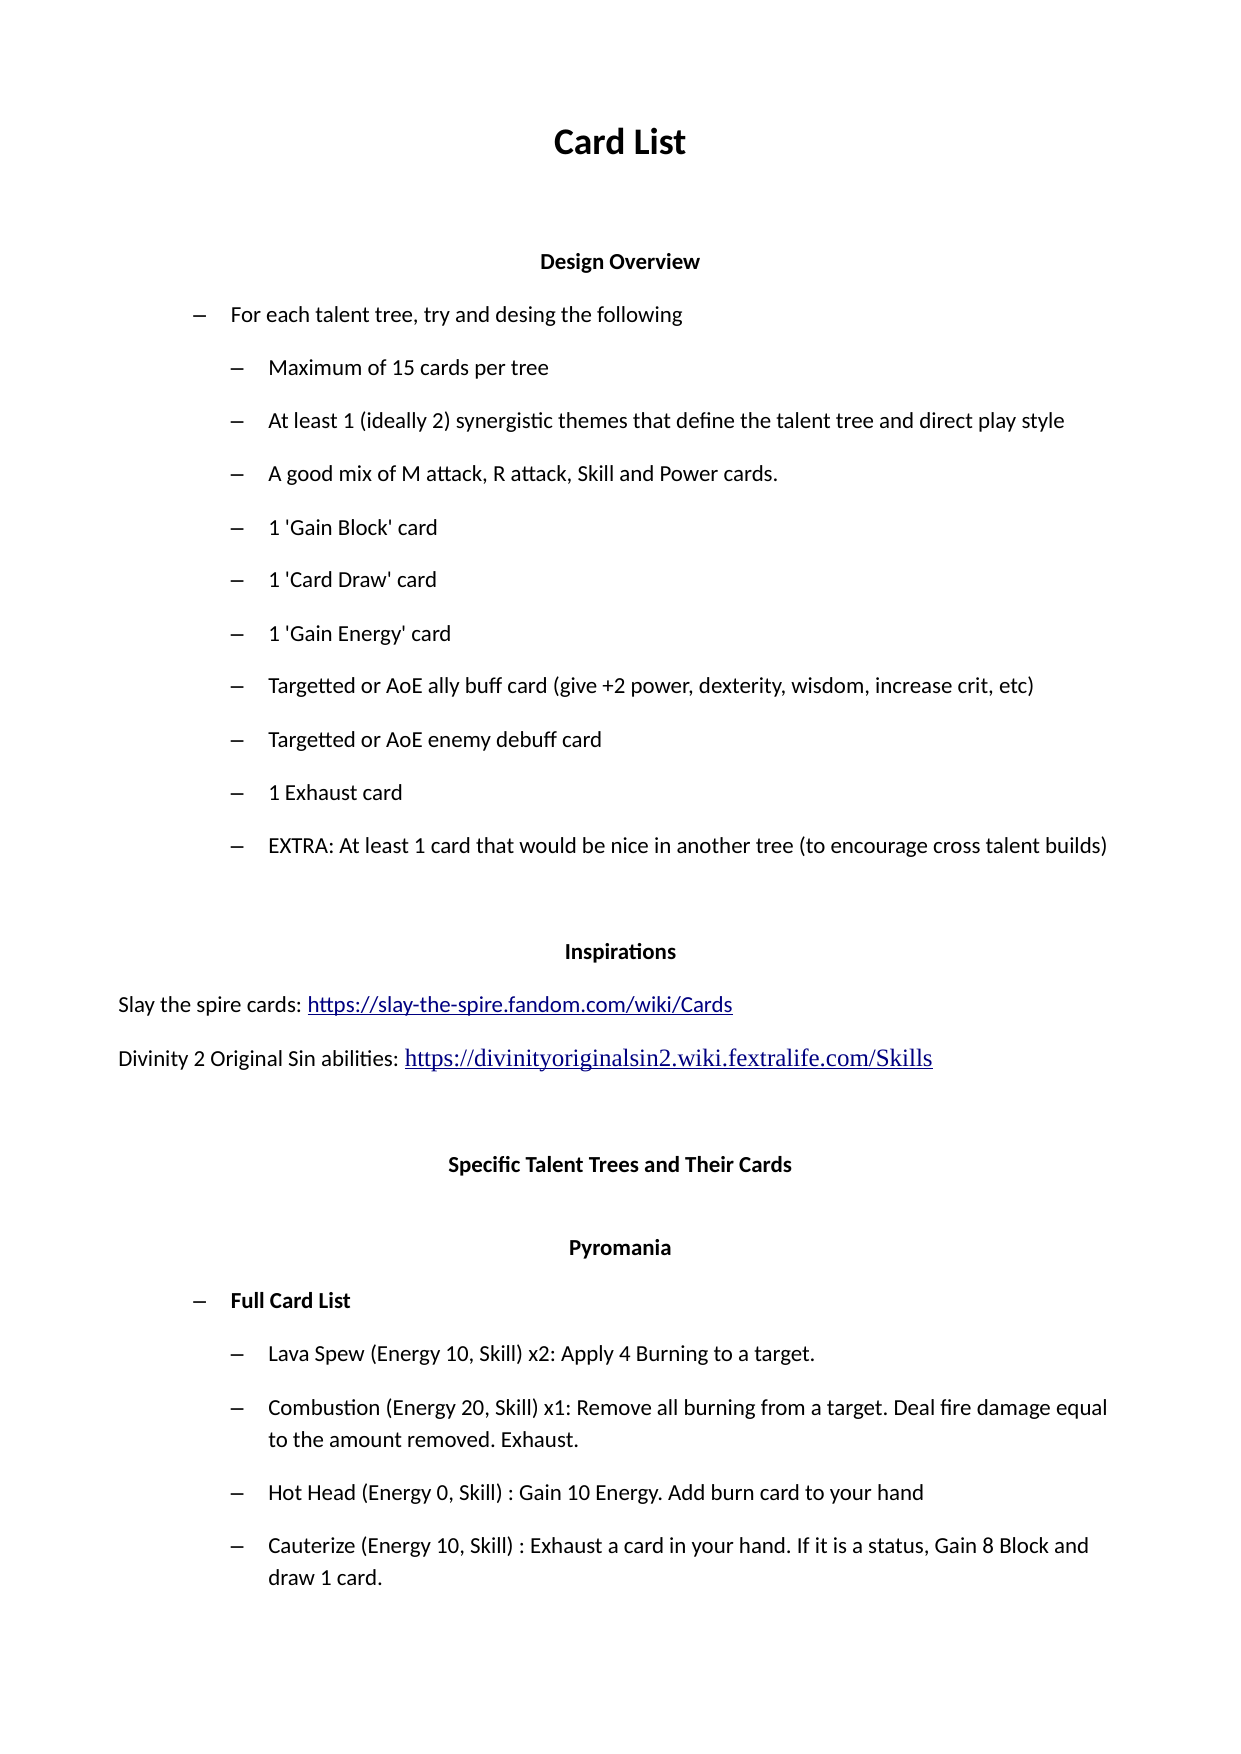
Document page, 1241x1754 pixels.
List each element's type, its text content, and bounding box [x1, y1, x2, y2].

list 1 'Card Draw' card [231, 566, 1122, 594]
list At least 1 (ideally 2) synergistic themes that define the talent tree and direct play style [231, 407, 1122, 434]
text Card List [118, 118, 1122, 164]
list Targetted or AoE enemy debuff card [231, 725, 1122, 753]
list 1 Exhaust card [231, 778, 1122, 806]
list Hot Head (Energy 0, Skill) : Gain 10 Energy. Add burn card to your hand [231, 1478, 1122, 1506]
text Design Overview [118, 247, 1122, 276]
list EXTRA: At least 1 card that would be nice in another tree (to encourage cross talent builds) [231, 831, 1122, 859]
text Pyromania [118, 1233, 1122, 1262]
text Inspirations [118, 937, 1122, 965]
list Full Card List [193, 1287, 1122, 1314]
text Specific Talent Trees and Their Cards [118, 1150, 1122, 1178]
list 1 'Gain Energy' card [231, 619, 1122, 647]
list Lava Spew (Energy 10, Skill) x2: Apply 4 Burning to a target. [231, 1339, 1122, 1368]
list Combustion (Energy 20, Skill) x1: Remove all burning from a target. Deal fire damage equal to the amount removed. Exhaust. [231, 1393, 1122, 1453]
list For each talent tree, try and desing the following [193, 301, 1122, 328]
text Divinity 2 Original Sin abilities: https://divinityoriginalsin2.wiki.fextralife.com/Skills [118, 1043, 1122, 1072]
list A good mix of M attack, R attack, Skill and Power cards. [231, 459, 1122, 488]
list Targetted or AoE ally buff card (give +2 power, dexterity, wisdom, increase crit, etc) [231, 672, 1122, 700]
text Slay the spire cards: https://slay-the-spire.fandom.com/wiki/Cards [118, 990, 1122, 1018]
list Cauterize (Energy 10, Skill) : Exhaust a card in your hand. If it is a status, Gain 8 Block and draw 1 card. [231, 1531, 1122, 1591]
list Maximum of 15 cards per tree [231, 353, 1122, 382]
list 1 'Gain Block' card [231, 513, 1122, 541]
